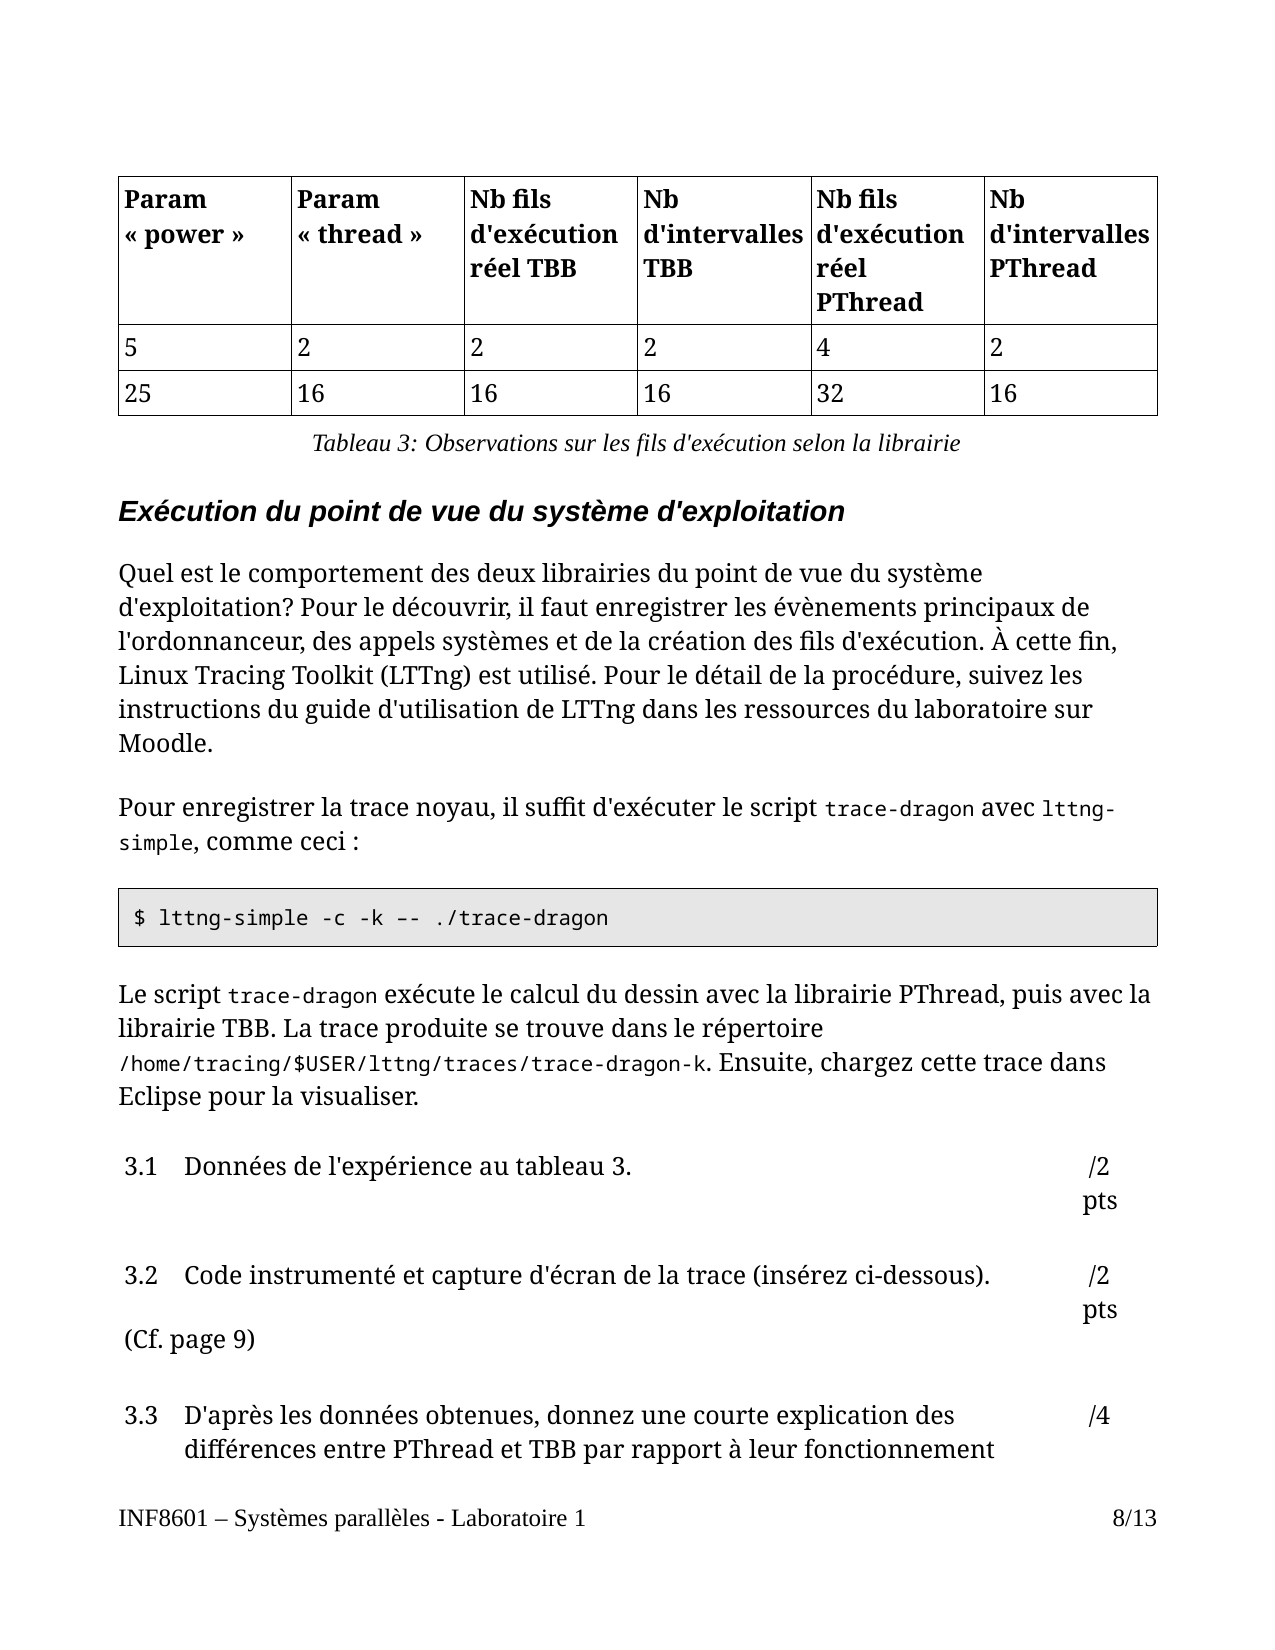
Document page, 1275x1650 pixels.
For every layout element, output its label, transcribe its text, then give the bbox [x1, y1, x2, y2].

table_cell Code instrumenté et capture d'écran de la trace (insérez ci-dessous). (Cf. page 9) [118, 1237, 1007, 1377]
table_cell /2 pts [1077, 1237, 1157, 1377]
table_cell 16 [985, 371, 1157, 415]
table_cell /4 [1077, 1377, 1157, 1471]
table_header Nb fils d'exécution réel TBB [465, 177, 637, 324]
table_header Nb d'intervalles PThread [985, 177, 1157, 324]
table_header Param « power » [119, 177, 291, 324]
subtitle Exécution du point de vue du système d'exploitation [118, 494, 1157, 528]
table_cell 16 [292, 371, 464, 415]
table_header [1008, 1128, 1077, 1237]
table_cell 4 [812, 325, 984, 370]
text Le script trace-dragon exécute le calcul du dessin avec la librairie PThread, puis avec la librairie TBB. La trace produite se trouve dans le répertoire /home/tracing/$USER/lttng/traces/trace-dragon-k. Ensuite, chargez cette trace dans Eclipse pour la visualiser. [118, 976, 1157, 1113]
table_cell 25 [119, 371, 291, 415]
table_cell 16 [638, 371, 811, 415]
table_cell 5 [119, 325, 291, 370]
table_header /2 pts [1077, 1128, 1157, 1237]
table_cell [1008, 1237, 1077, 1377]
table_header Nb fils d'exécution réel PThread [812, 177, 984, 324]
table_cell 2 [985, 325, 1157, 370]
table_cell 2 [292, 325, 464, 370]
table_cell 32 [812, 371, 984, 415]
text Quel est le comportement des deux librairies du point de vue du système d'exploitation? Pour le découvrir, il faut enregistrer les évènements principaux de l'ordonnanceur, des appels systèmes et de la création des fils d'exécution. À cette fin, Linux Tracing Toolkit (LTTng) est utilisé. Pour le détail de la procédure, suivez les instructions du guide d'utilisation de LTTng dans les ressources du laboratoire sur Moodle. [118, 555, 1157, 760]
table_header Param « thread » [292, 177, 464, 324]
table_cell 16 [465, 371, 637, 415]
table_cell D'après les données obtenues, donnez une courte explication des différences entre PThread et TBB par rapport à leur fonctionnement [118, 1377, 1007, 1471]
table_header Nb d'intervalles TBB [638, 177, 811, 324]
table_header Données de l'expérience au tableau 3. [118, 1128, 1007, 1237]
text $ lttng-simple -c -k –- ./trace-dragon [119, 889, 1157, 946]
table_cell 2 [465, 325, 637, 370]
table_cell [1008, 1377, 1077, 1471]
text Pour enregistrer la trace noyau, il suffit d'exécuter le script trace-dragon avec lttng-simple, comme ceci : [118, 790, 1157, 858]
table_cell 2 [638, 325, 811, 370]
text Tableau 3: Observations sur les fils d'exécution selon la librairie [118, 428, 1157, 457]
